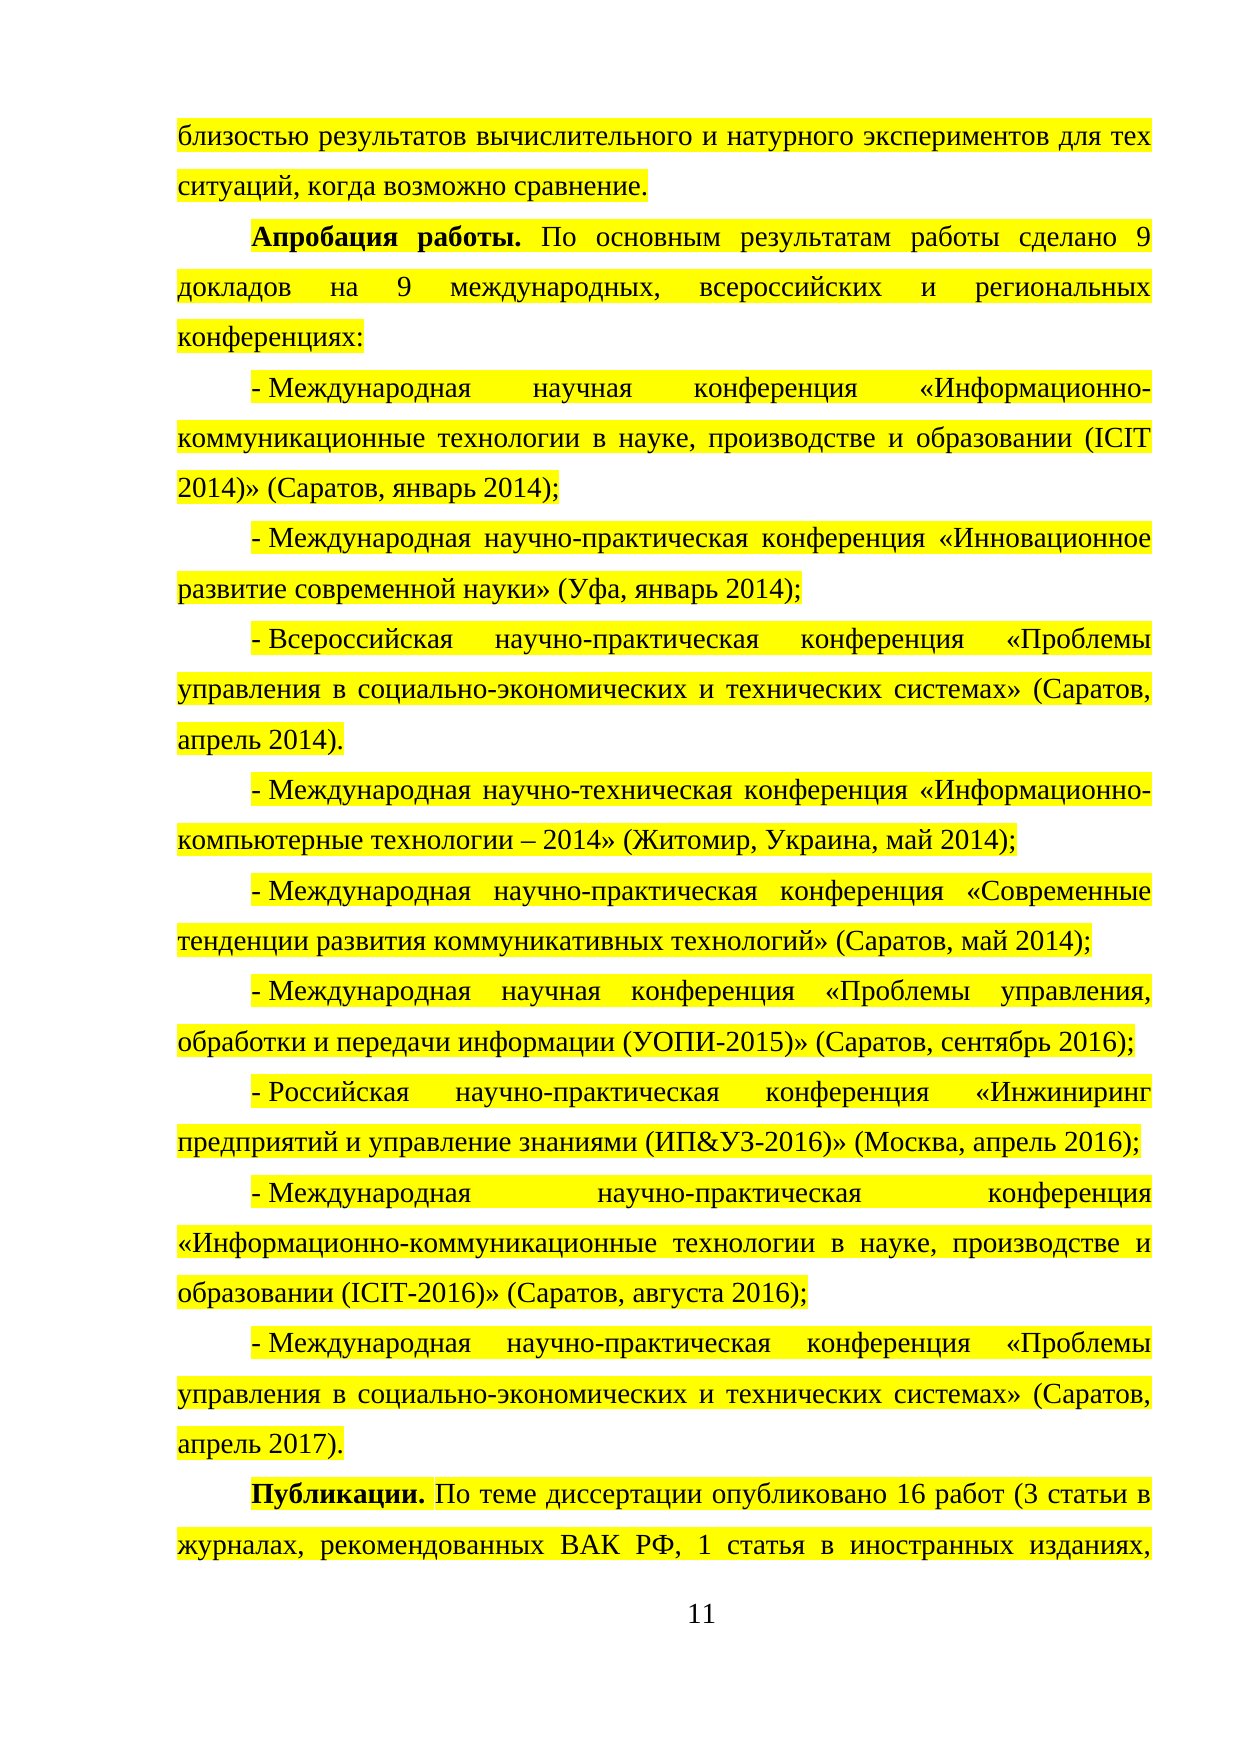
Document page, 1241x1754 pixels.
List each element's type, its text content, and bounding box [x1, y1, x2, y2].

text - Международная научно-практическая конференция «Информационно-коммуникационные технологии в науке, производстве и образовании (ICIT-2016)» (Саратов, августа 2016); [177, 1175, 1152, 1309]
text - Международная научная конференция «Проблемы управления, обработки и передачи информации (УОПИ-2015)» (Саратов, сентябрь 2016); [177, 973, 1152, 1057]
text Публикации. По теме диссертации опубликовано 16 работ (3 статьи в журналах, рекомендованных ВАК РФ, 1 статья в иностранных изданиях, [177, 1477, 1152, 1560]
text - Международная научно-практическая конференция «Инновационное развитие современной науки» (Уфа, январь 2014); [177, 521, 1152, 604]
text - Международная научная конференция «Информационно-коммуникационные технологии в науке, производстве и образовании (ICIT 2014)» (Саратов, январь 2014); [177, 370, 1152, 504]
text - Международная научно-практическая конференция «Современные тенденции развития коммуникативных технологий» (Саратов, май 2014); [177, 873, 1152, 957]
text - Всероссийская научно-практическая конференция «Проблемы управления в социально-экономических и технических системах» (Саратов, апрель 2014). [177, 621, 1152, 755]
text - Российская научно-практическая конференция «Инжиниринг предприятий и управление знаниями (ИП&УЗ-2016)» (Москва, апрель 2016); [177, 1074, 1152, 1158]
text - Международная научно-техническая конференция «Информационно-компьютерные технологии – 2014» (Житомир, Украина, май 2014); [177, 772, 1152, 856]
text близостью результатов вычислительного и натурного экспериментов для тех ситуаций, когда возможно сравнение. [177, 118, 1152, 202]
text - Международная научно-практическая конференция «Проблемы управления в социально-экономических и технических системах» (Саратов, апрель 2017). [177, 1326, 1152, 1460]
text Апробация работы. По основным результатам работы сделано 9 докладов на 9 международных, всероссийских и региональных конференциях: [177, 219, 1152, 353]
